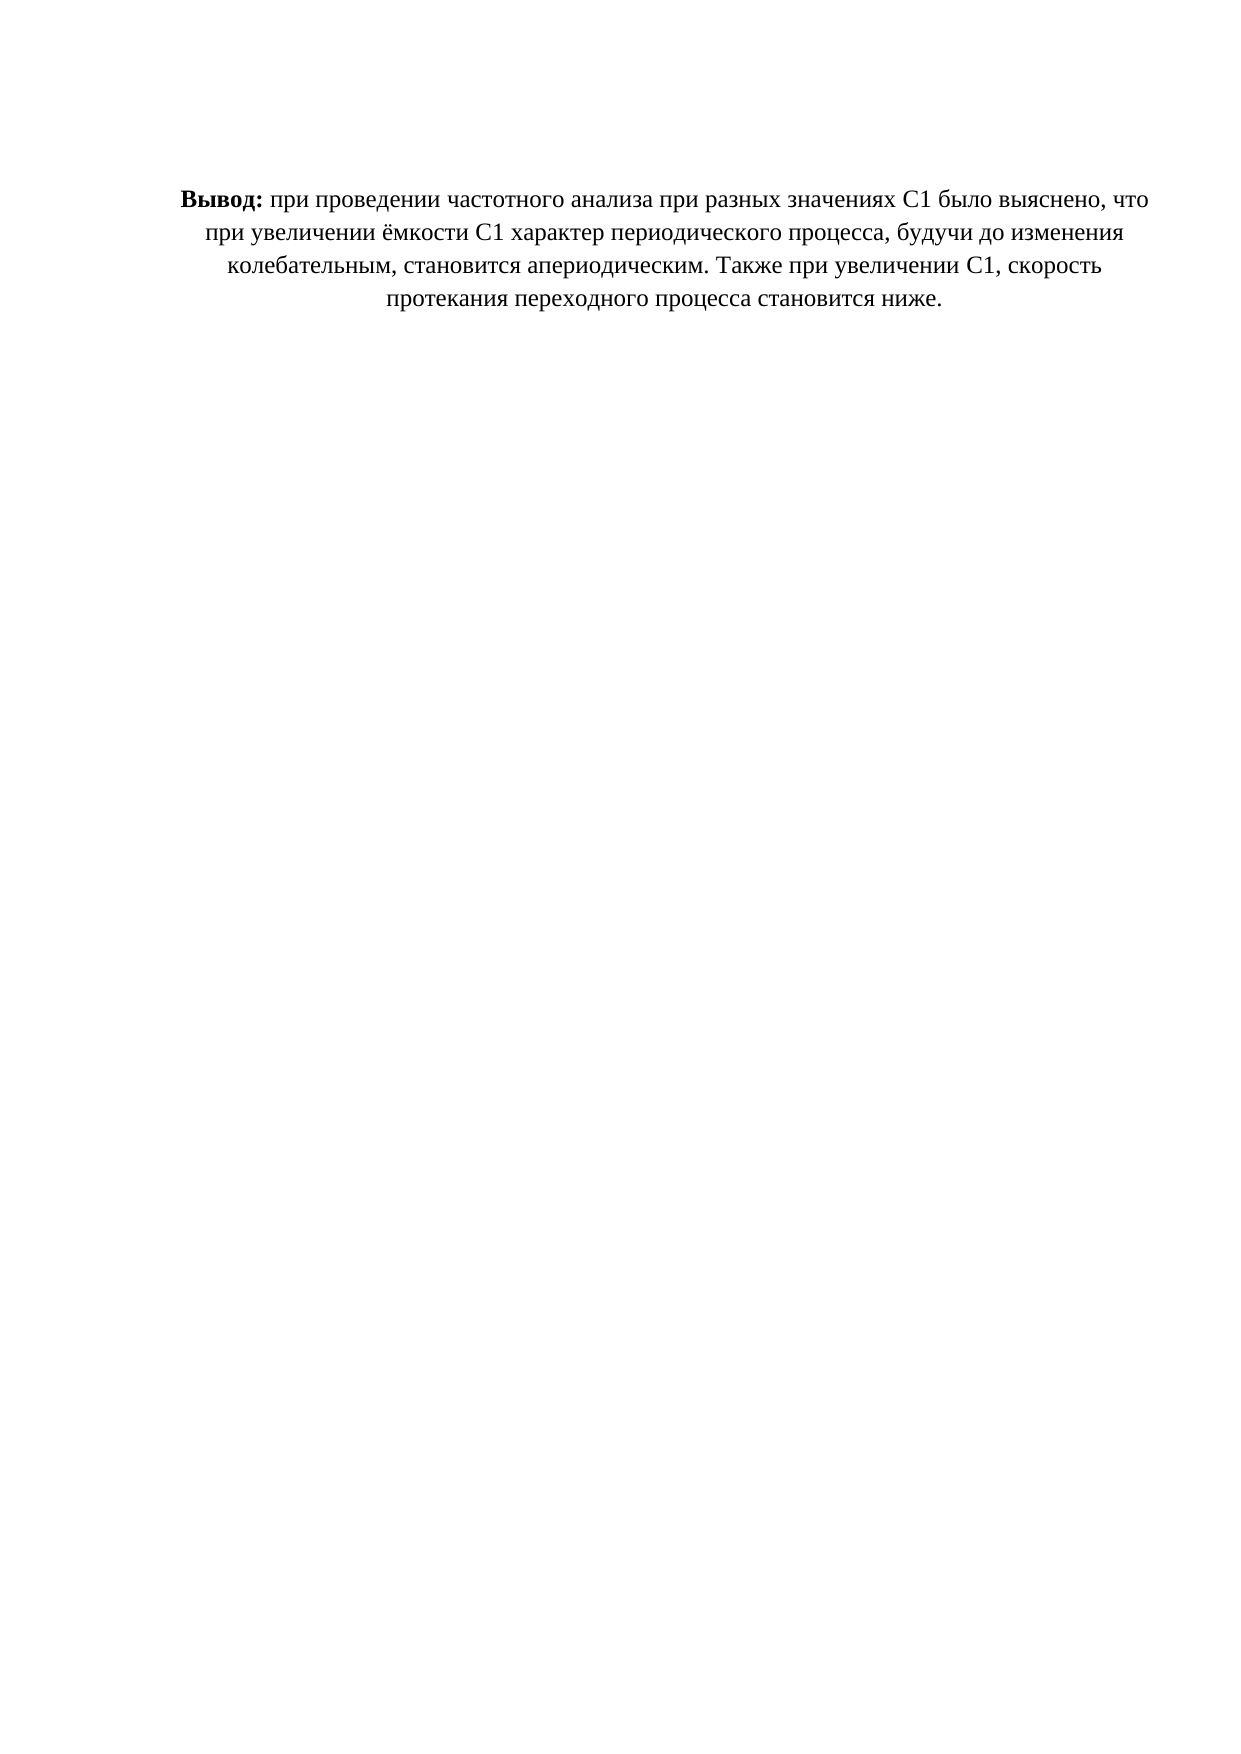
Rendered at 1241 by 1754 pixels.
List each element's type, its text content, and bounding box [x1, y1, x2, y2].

text Вывод: при проведении частотного анализа при разных значениях C1 было выяснено, что при увеличении ёмкости C1 характер периодического процесса, будучи до изменения колебательным, становится апериодическим. Также при увеличении C1, скорость протекания переходного процесса становится ниже. [177, 118, 1152, 312]
